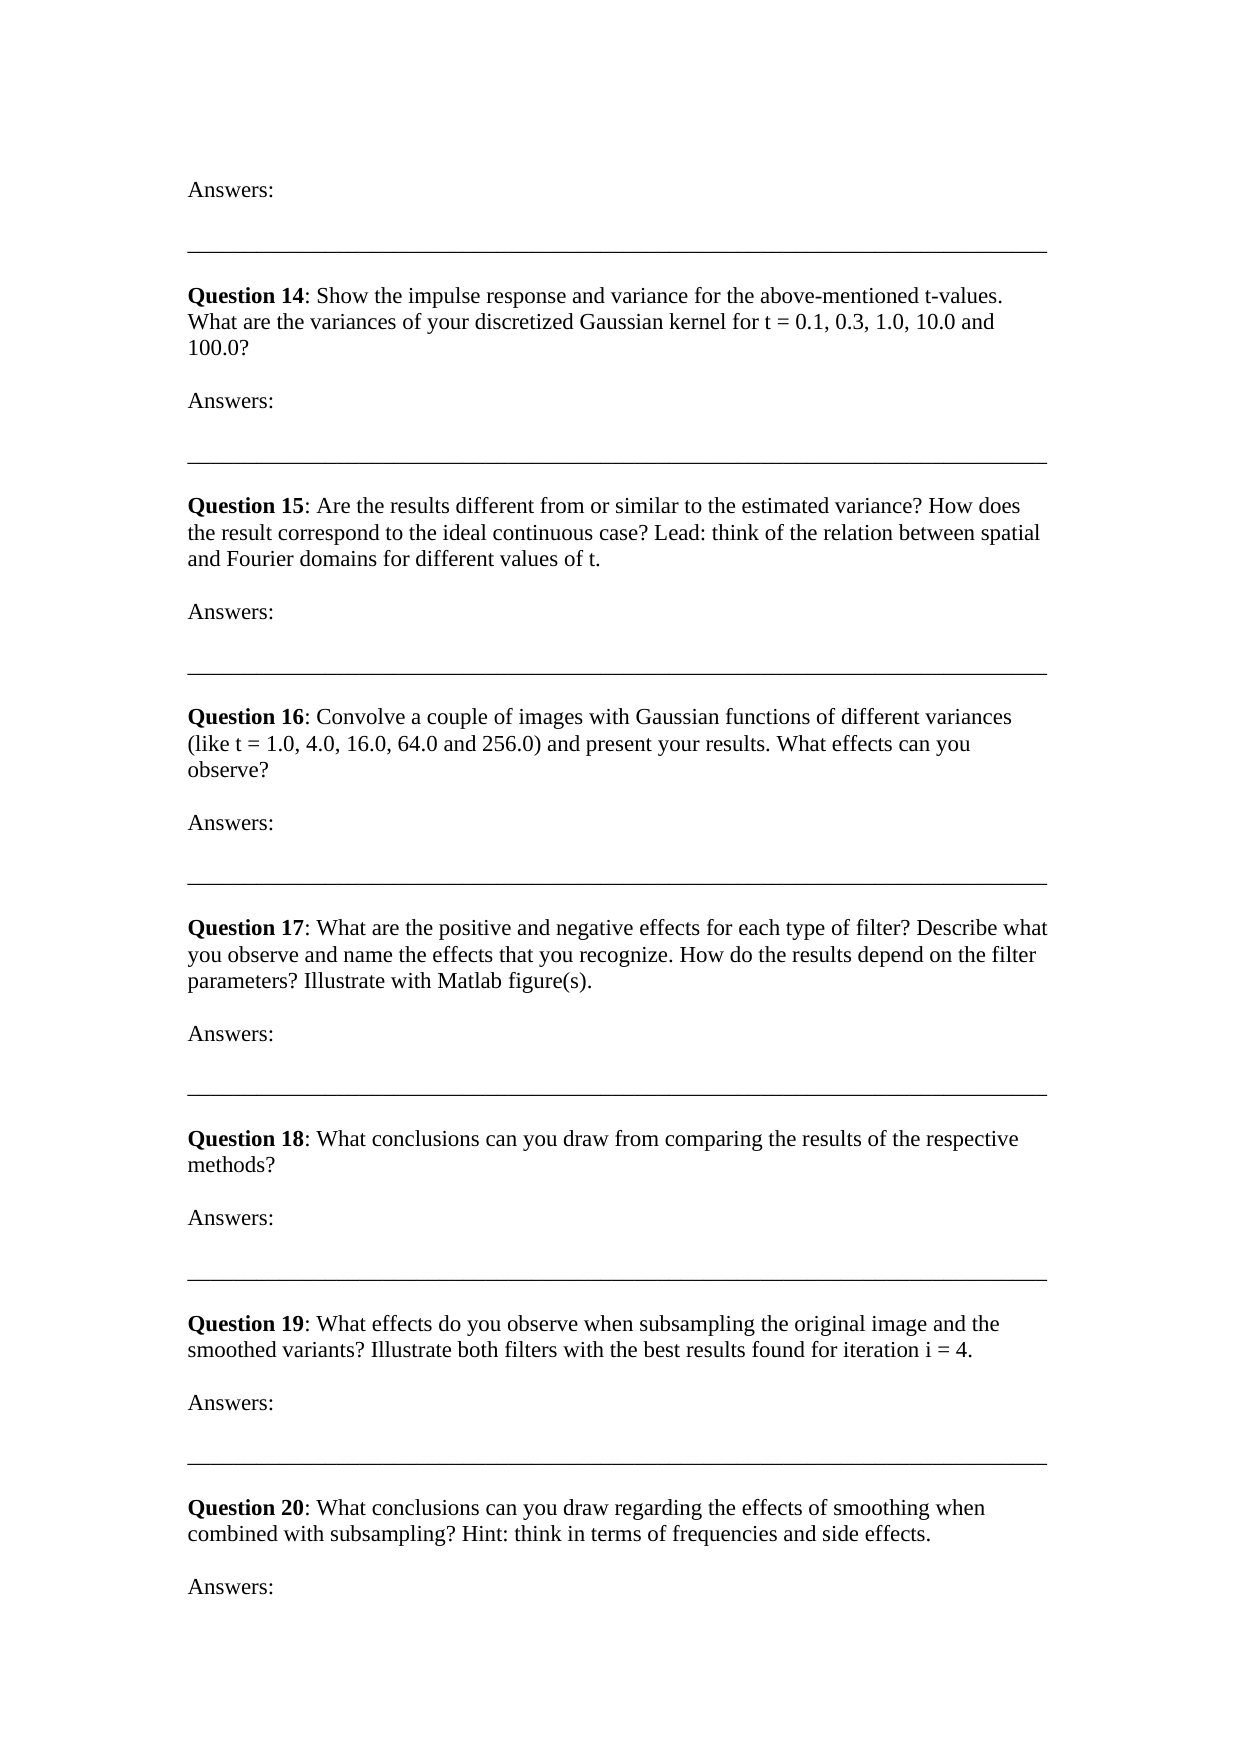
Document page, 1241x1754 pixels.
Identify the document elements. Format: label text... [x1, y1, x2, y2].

text ___________________________________________________________________________ [187, 229, 1053, 255]
text Question 15: Are the results different from or similar to the estimated variance? How does the result correspond to the ideal continuous case? Lead: think of the relation between spatial and Fourier domains for different values of t. [187, 493, 1053, 572]
text Answers: [187, 387, 1053, 413]
text ___________________________________________________________________________ [187, 1257, 1053, 1283]
text Answers: [187, 1204, 1053, 1231]
text Question 16: Convolve a couple of images with Gaussian functions of different variances (like t = 1.0, 4.0, 16.0, 64.0 and 256.0) and present your results. What effects can you observe? [187, 703, 1053, 782]
text Answers: [187, 1389, 1053, 1415]
text ___________________________________________________________________________ [187, 440, 1053, 466]
text Answers: [187, 809, 1053, 835]
text Answers: [187, 1020, 1053, 1046]
text ___________________________________________________________________________ [187, 651, 1053, 677]
text Answers: [187, 176, 1053, 203]
text ___________________________________________________________________________ [187, 862, 1053, 888]
text Answers: [187, 598, 1053, 624]
text Question 19: What effects do you observe when subsampling the original image and the smoothed variants? Illustrate both filters with the best results found for iteration i = 4. [187, 1309, 1053, 1362]
text 100.0? [187, 334, 1053, 361]
text Question 18: What conclusions can you draw from comparing the results of the respective methods? [187, 1125, 1053, 1178]
text ___________________________________________________________________________ [187, 1072, 1053, 1099]
text Question 20: What conclusions can you draw regarding the effects of smoothing when combined with subsampling? Hint: think in terms of frequencies and side effects. [187, 1494, 1053, 1547]
text Question 17: What are the positive and negative effects for each type of filter? Describe what you observe and name the effects that you recognize. How do the results depend on the filter parameters? Illustrate with Matlab figure(s). [187, 914, 1053, 993]
text ___________________________________________________________________________ [187, 1441, 1053, 1468]
text Answers: [187, 1573, 1053, 1599]
text Question 14: Show the impulse response and variance for the above-mentioned t-values. What are the variances of your discretized Gaussian kernel for t = 0.1, 0.3, 1.0, 10.0 and [187, 282, 1053, 334]
